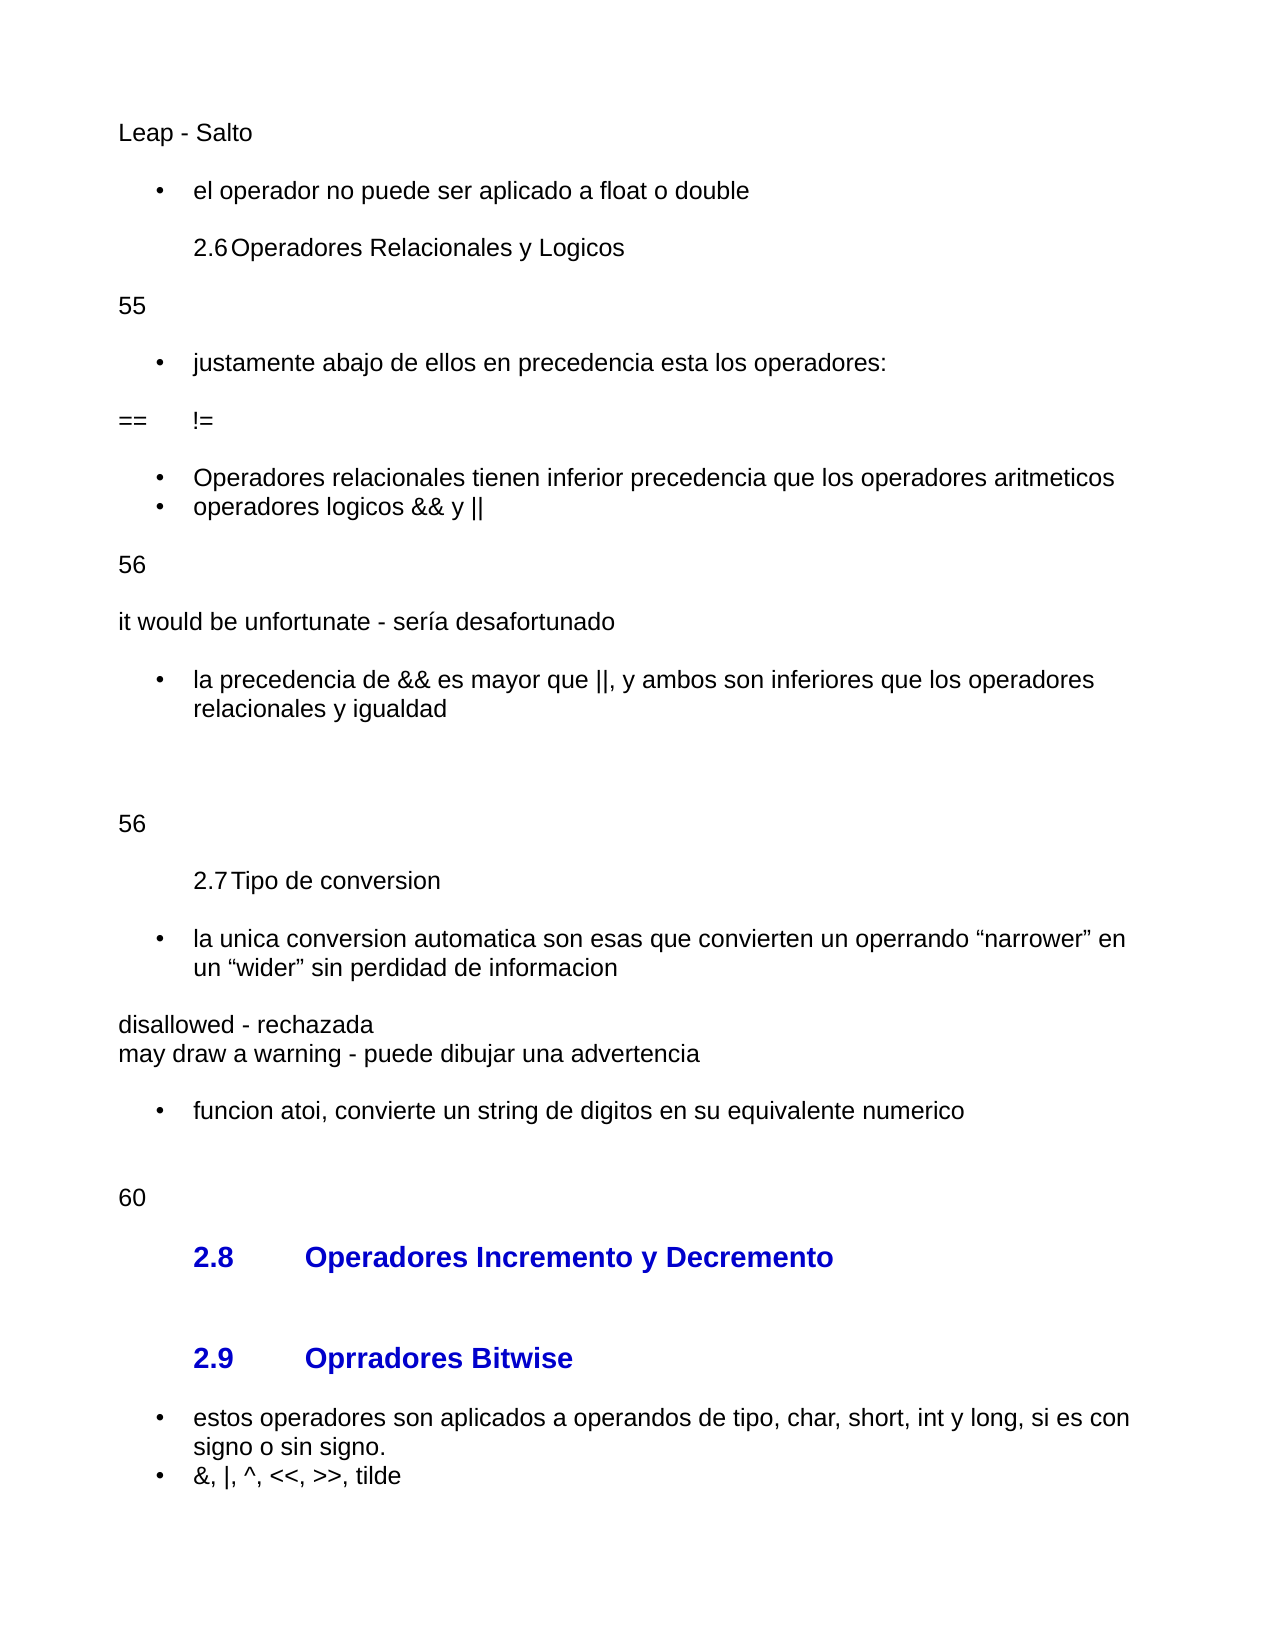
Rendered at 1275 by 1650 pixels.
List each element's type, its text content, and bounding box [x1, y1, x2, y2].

text may draw a warning - puede dibujar una advertencia [118, 1039, 1157, 1067]
list operadores logicos && y || [156, 492, 1157, 521]
list estos operadores son aplicados a operandos de tipo, char, short, int y long, si es con signo o sin signo. [156, 1403, 1157, 1461]
text Leap - Salto [118, 118, 1157, 147]
list Operadores Incremento y Decremento [193, 1240, 1157, 1274]
text 55 [118, 291, 1157, 319]
text it would be unfortunate - sería desafortunado [118, 607, 1157, 636]
list Tipo de conversion [193, 866, 1157, 895]
list Operadores relacionales tienen inferior precedencia que los operadores aritmeticos [156, 463, 1157, 492]
list Operadores Relacionales y Logicos [193, 233, 1157, 262]
list la unica conversion automatica son esas que convierten un operrando “narrower” en un “wider” sin perdidad de informacion [156, 924, 1157, 981]
list la precedencia de && es mayor que ||, y ambos son inferiores que los operadores relacionales y igualdad [156, 665, 1157, 722]
list Oprradores Bitwise [193, 1341, 1157, 1374]
text disallowed - rechazada [118, 1010, 1157, 1039]
text 60 [118, 1183, 1157, 1211]
list justamente abajo de ellos en precedencia esta los operadores: [156, 348, 1157, 377]
list funcion atoi, convierte un string de digitos en su equivalente numerico [156, 1096, 1157, 1125]
text 56 [118, 809, 1157, 837]
list el operador no puede ser aplicado a float o double [156, 176, 1157, 204]
list &, |, ^, <<, >>, tilde [156, 1461, 1157, 1489]
text 56 [118, 550, 1157, 578]
text == != [118, 406, 1157, 434]
